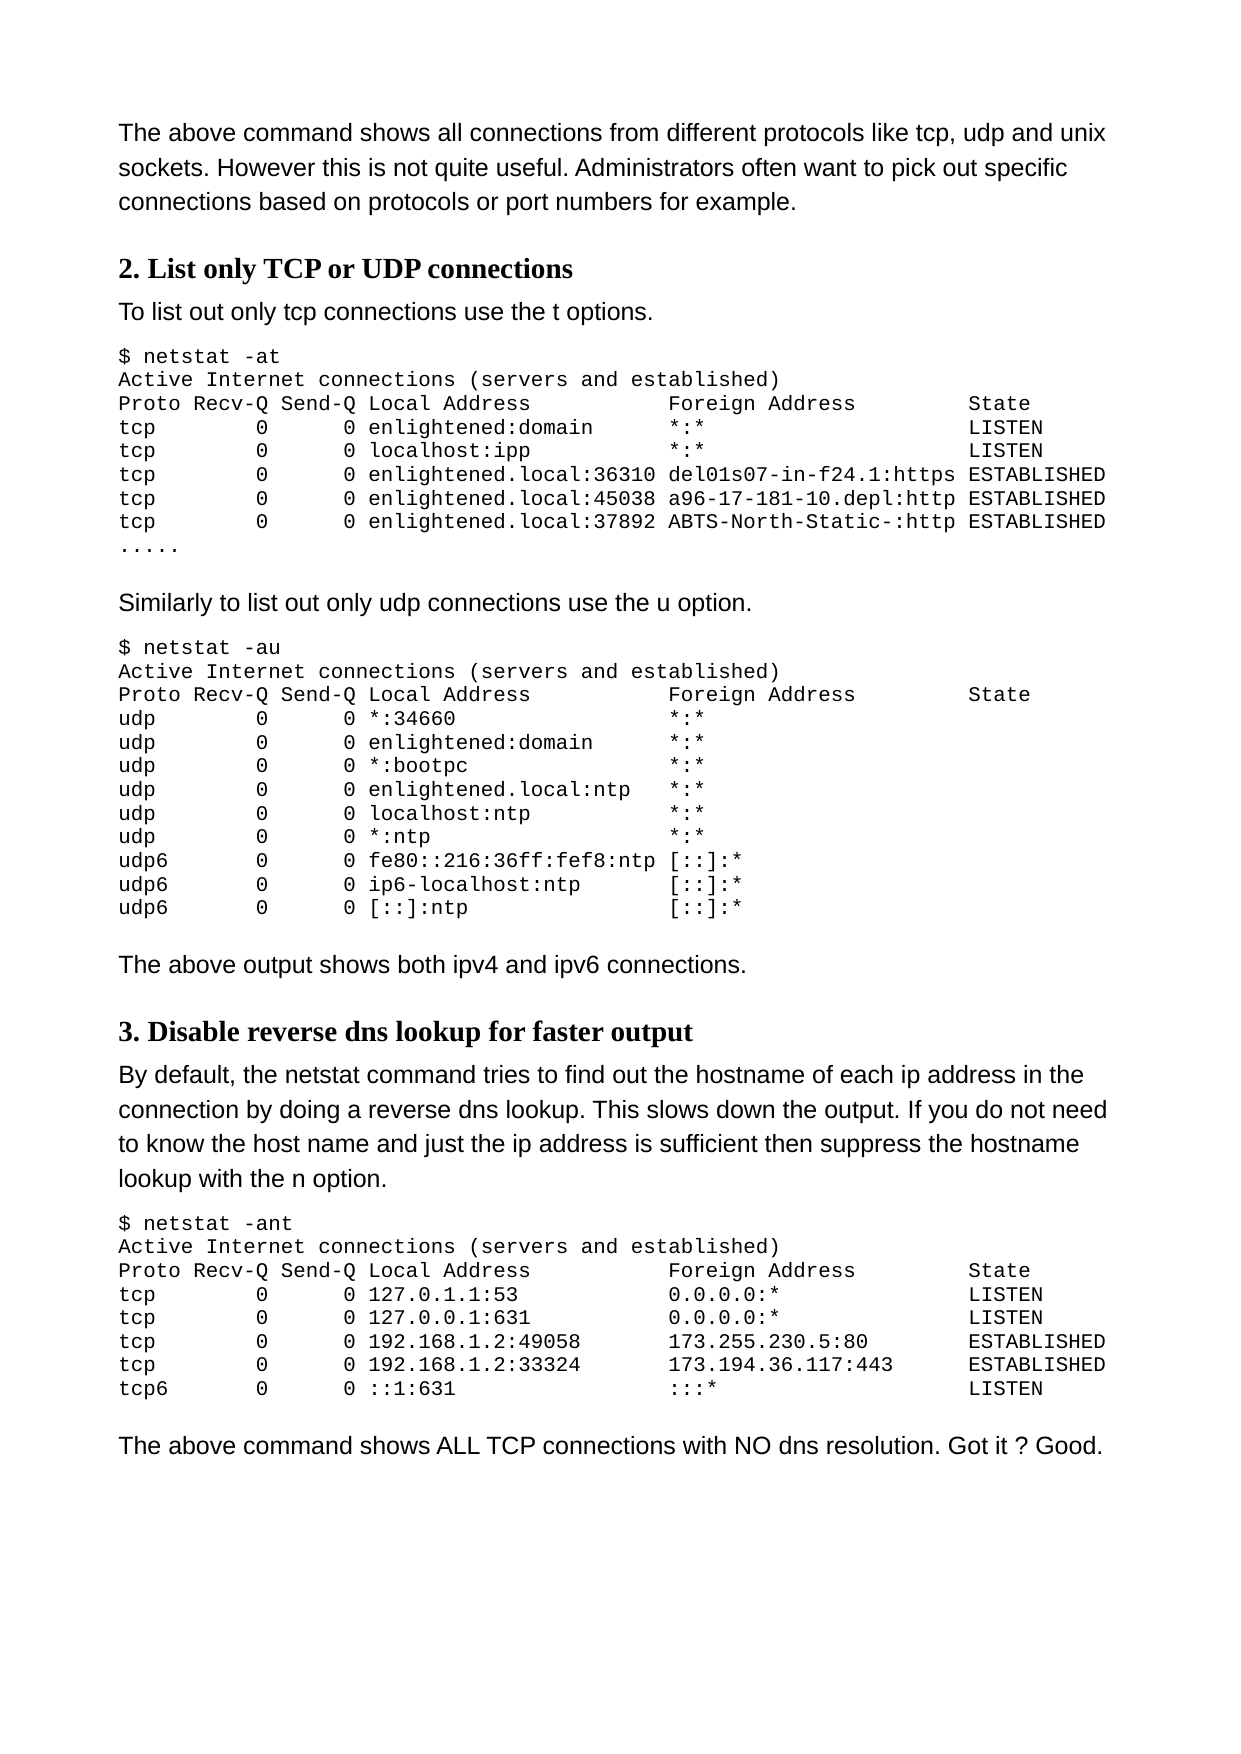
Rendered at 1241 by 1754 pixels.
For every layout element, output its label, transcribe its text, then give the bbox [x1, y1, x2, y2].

text tcp 0 0 enlightened:domain *:* LISTEN [118, 417, 1122, 440]
text tcp 0 0 127.0.1.1:53 0.0.0.0:* LISTEN [118, 1283, 1122, 1307]
text tcp 0 0 192.168.1.2:49058 173.255.230.5:80 ESTABLISHED [118, 1331, 1122, 1354]
text tcp 0 0 127.0.0.1:631 0.0.0.0:* LISTEN [118, 1307, 1122, 1331]
text $ netstat -ant [118, 1213, 1122, 1236]
text $ netstat -au [118, 637, 1122, 661]
text Proto Recv-Q Send-Q Local Address Foreign Address State [118, 684, 1122, 708]
text Similarly to list out only udp connections use the u option. [118, 588, 1122, 617]
text ..... [118, 535, 1122, 559]
text Active Internet connections (servers and established) [118, 661, 1122, 684]
text tcp 0 0 enlightened.local:37892 ABTS-North-Static-:http ESTABLISHED [118, 511, 1122, 535]
text By default, the netstat command tries to find out the hostname of each ip address in the connection by doing a reverse dns lookup. This slows down the output. If you do not need to know the host name and just the ip address is sufficient then suppress the hostname lookup with the n option. [118, 1060, 1122, 1192]
subtitle 2. List only TCP or UDP connections [118, 251, 1122, 284]
text The above command shows all connections from different protocols like tcp, udp and unix sockets. However this is not quite useful. Administrators often want to pick out specific connections based on protocols or port numbers for example. [118, 118, 1122, 216]
text udp 0 0 *:ntp *:* [118, 826, 1122, 850]
text $ netstat -at [118, 346, 1122, 369]
text udp6 0 0 fe80::216:36ff:fef8:ntp [::]:* [118, 850, 1122, 874]
text Proto Recv-Q Send-Q Local Address Foreign Address State [118, 1260, 1122, 1283]
text The above command shows ALL TCP connections with NO dns resolution. Got it ? Good. [118, 1431, 1122, 1460]
text Active Internet connections (servers and established) [118, 1236, 1122, 1260]
text tcp6 0 0 ::1:631 :::* LISTEN [118, 1378, 1122, 1402]
text tcp 0 0 localhost:ipp *:* LISTEN [118, 440, 1122, 464]
text udp 0 0 *:34660 *:* [118, 708, 1122, 732]
text tcp 0 0 enlightened.local:36310 del01s07-in-f24.1:https ESTABLISHED [118, 464, 1122, 488]
text udp 0 0 localhost:ntp *:* [118, 803, 1122, 826]
text udp 0 0 *:bootpc *:* [118, 755, 1122, 779]
text udp6 0 0 [::]:ntp [::]:* [118, 897, 1122, 921]
text udp6 0 0 ip6-localhost:ntp [::]:* [118, 874, 1122, 897]
subtitle 3. Disable reverse dns lookup for faster output [118, 1014, 1122, 1048]
text udp 0 0 enlightened:domain *:* [118, 732, 1122, 755]
text The above output shows both ipv4 and ipv6 connections. [118, 950, 1122, 979]
text tcp 0 0 192.168.1.2:33324 173.194.36.117:443 ESTABLISHED [118, 1354, 1122, 1378]
text tcp 0 0 enlightened.local:45038 a96-17-181-10.depl:http ESTABLISHED [118, 488, 1122, 511]
text Active Internet connections (servers and established) [118, 369, 1122, 393]
text Proto Recv-Q Send-Q Local Address Foreign Address State [118, 393, 1122, 417]
text To list out only tcp connections use the t options. [118, 297, 1122, 326]
text udp 0 0 enlightened.local:ntp *:* [118, 779, 1122, 803]
